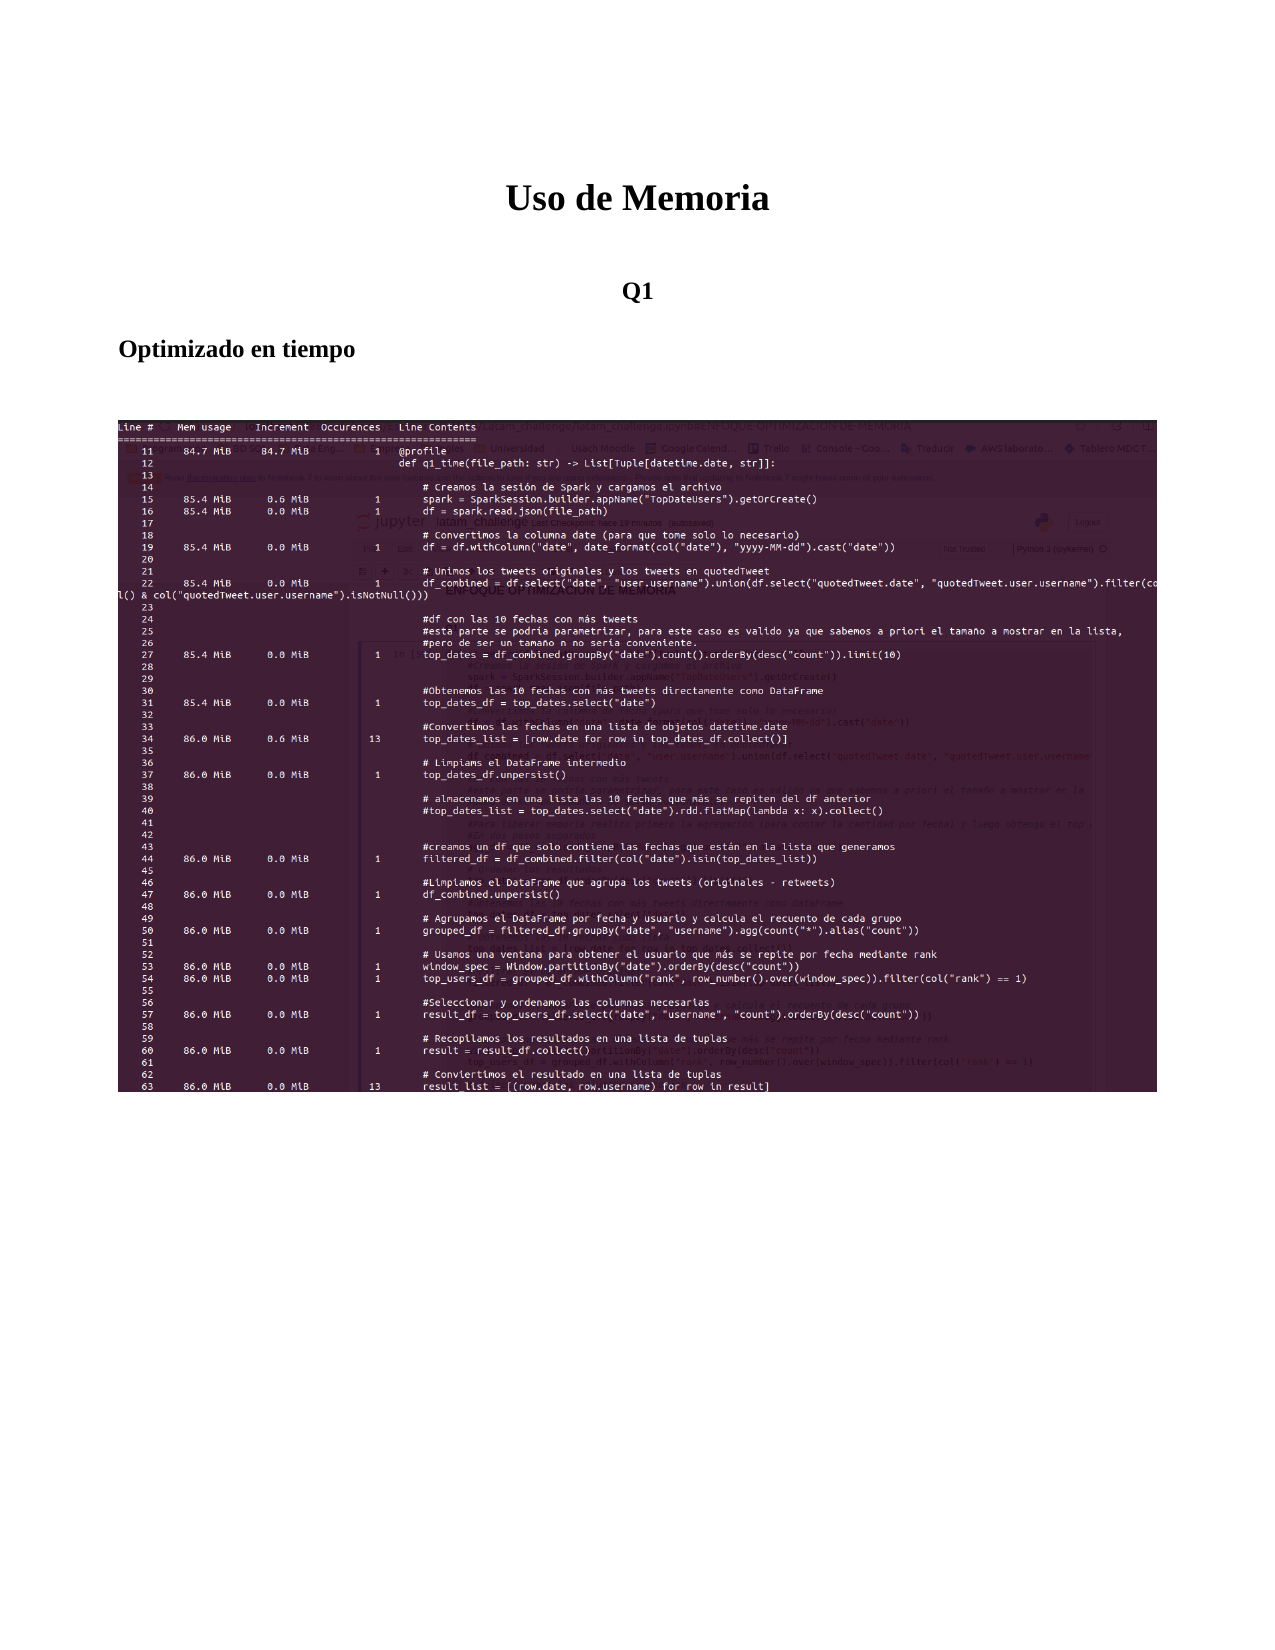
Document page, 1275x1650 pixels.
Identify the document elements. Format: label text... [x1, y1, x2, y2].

text Optimizado en tiempo [118, 334, 1157, 362]
text Q1 [118, 276, 1157, 305]
text Uso de Memoria [118, 176, 1157, 219]
picture [118, 420, 1157, 1092]
